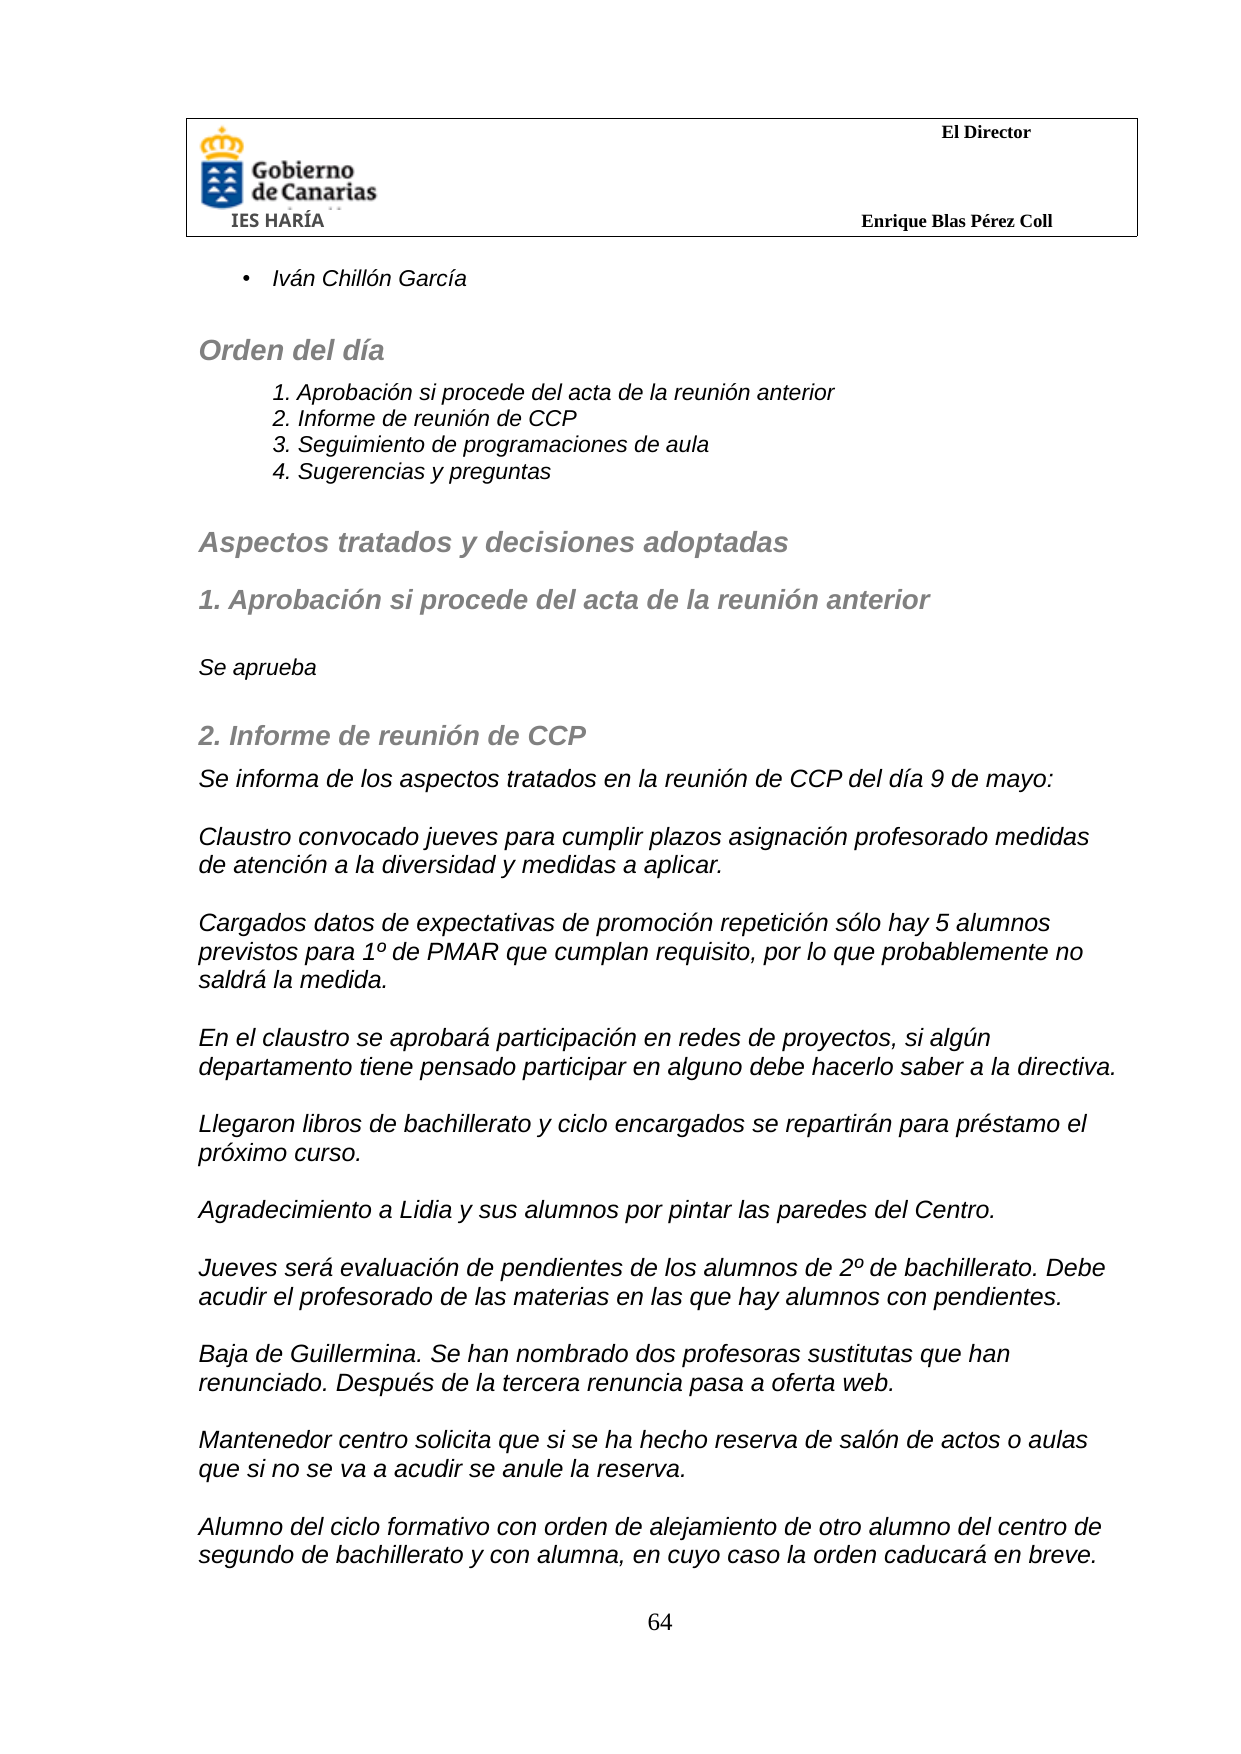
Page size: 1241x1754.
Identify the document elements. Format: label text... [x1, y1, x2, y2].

list Iván Chillón García [242, 265, 1121, 292]
subtitle Aspectos tratados y decisiones adoptadas [198, 525, 1121, 559]
text Se aprueba [198, 654, 1121, 681]
subtitle Orden del día [198, 333, 1121, 366]
text Se informa de los aspectos tratados en la reunión de CCP del día 9 de mayo: [198, 764, 1121, 793]
subtitle 2. Informe de reunión de CCP [198, 719, 1121, 751]
picture [195, 123, 381, 210]
text Llegaron libros de bachillerato y ciclo encargados se repartirán para préstamo el próximo curso. [198, 1109, 1121, 1166]
text Claustro convocado jueves para cumplir plazos asignación profesorado medidas de atención a la diversidad y medidas a aplicar. [198, 821, 1121, 879]
text 3. Seguimiento de programaciones de aula [272, 431, 1121, 458]
text 4. Sugerencias y preguntas [272, 458, 1121, 484]
text Alumno del ciclo formativo con orden de alejamiento de otro alumno del centro de segundo de bachillerato y con alumna, en cuyo caso la orden caducará en breve. [198, 1511, 1121, 1569]
text En el claustro se aprobará participación en redes de proyectos, si algún departamento tiene pensado participar en alguno debe hacerlo saber a la directiva. [198, 1023, 1121, 1080]
text Jueves será evaluación de pendientes de los alumnos de 2º de bachillerato. Debe acudir el profesorado de las materias en las que hay alumnos con pendientes. [198, 1253, 1121, 1310]
text Cargados datos de expectativas de promoción repetición sólo hay 5 alumnos previstos para 1º de PMAR que cumplan requisito, por lo que probablemente no saldrá la medida. [198, 908, 1121, 994]
text Mantenedor centro solicita que si se ha hecho reserva de salón de actos o aulas que si no se va a acudir se anule la reserva. [198, 1425, 1121, 1483]
text Baja de Guillermina. Se han nombrado dos profesoras sustitutas que han renunciado. Después de la tercera renuncia pasa a oferta web. [198, 1339, 1121, 1396]
text 1. Aprobación si procede del acta de la reunión anterior [272, 379, 1121, 405]
text Agradecimiento a Lidia y sus alumnos por pintar las paredes del Centro. [198, 1195, 1121, 1224]
subtitle 1. Aprobación si procede del acta de la reunión anterior [198, 584, 1121, 616]
text 2. Informe de reunión de CCP [272, 405, 1121, 431]
